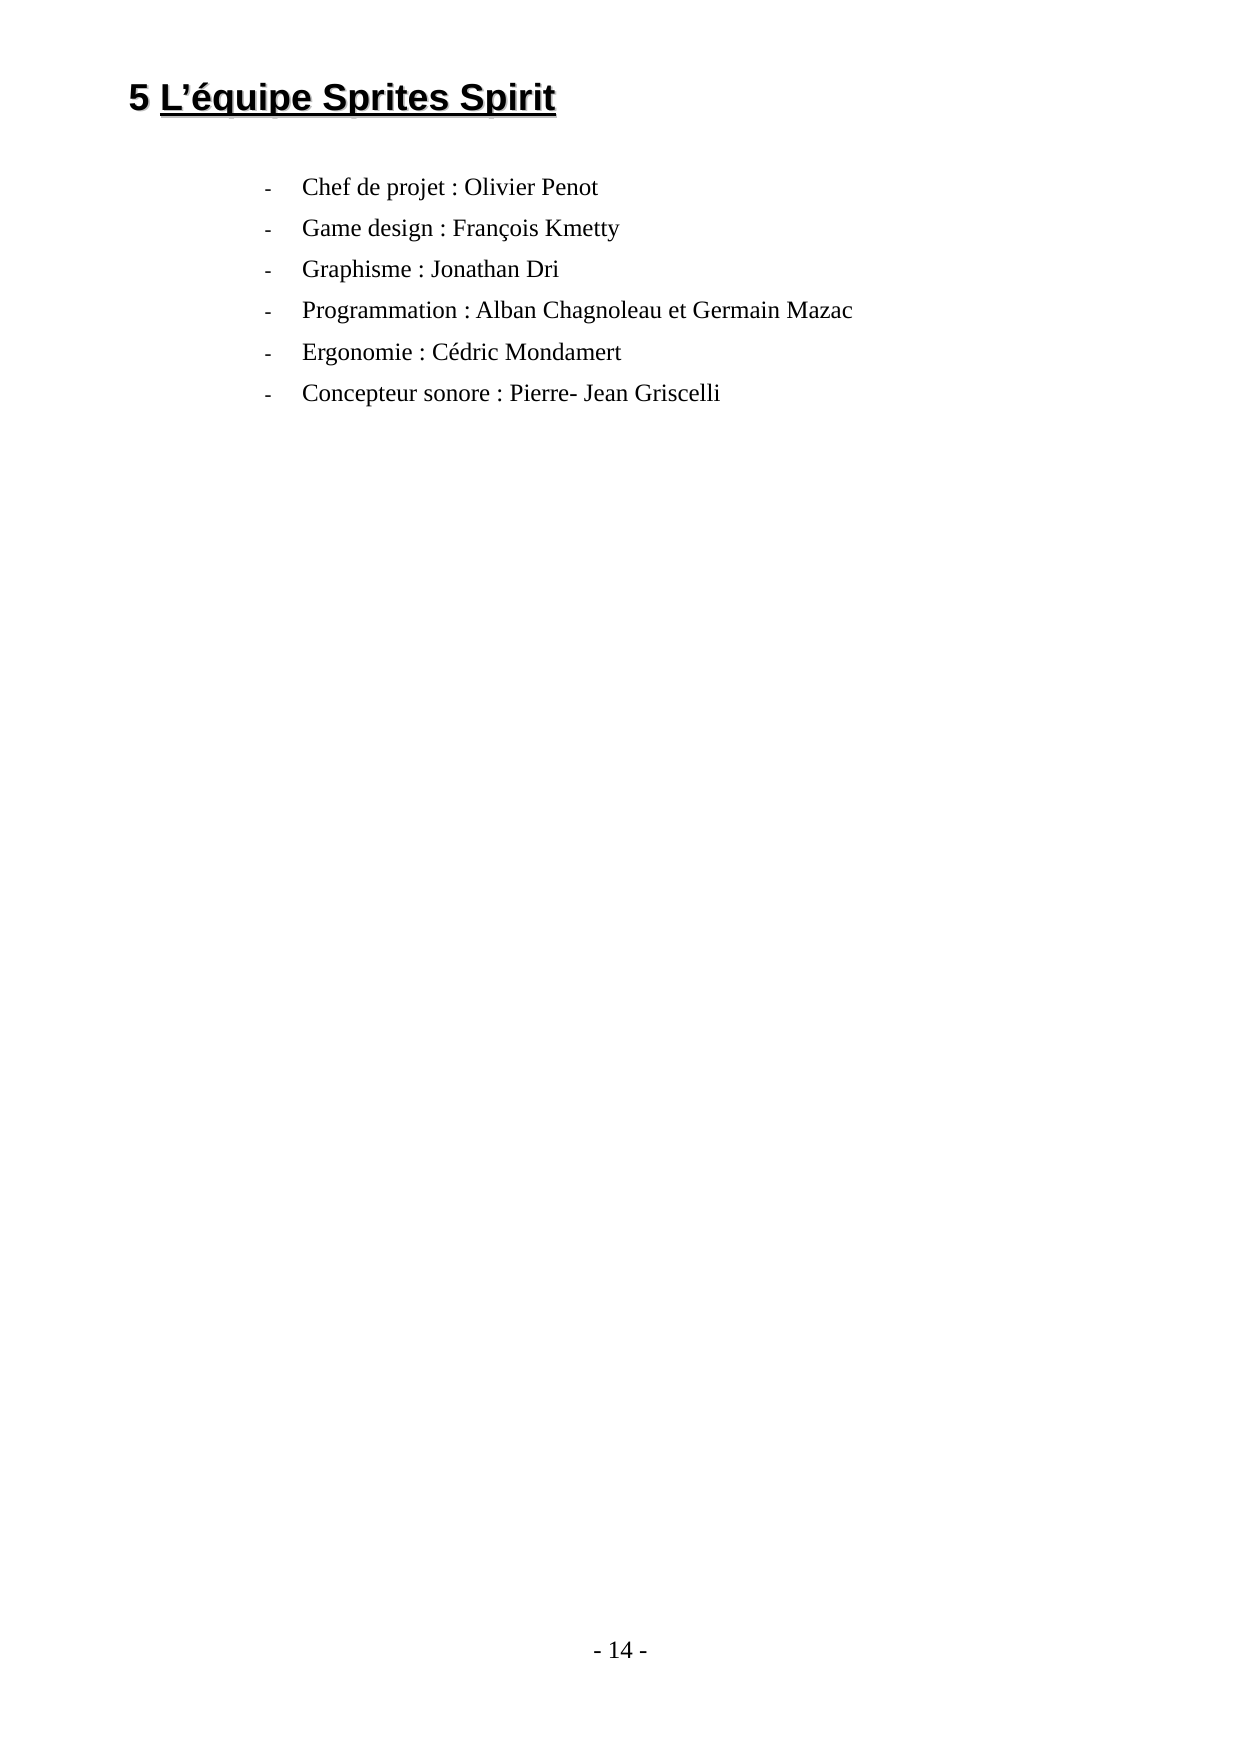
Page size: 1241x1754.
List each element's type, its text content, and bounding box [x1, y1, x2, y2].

list Ergonomie : Cédric Mondamert [264, 337, 1005, 366]
list Programmation : Alban Chagnoleau et Germain Mazac [264, 296, 1005, 324]
list Graphisme : Jonathan Dri [264, 254, 1005, 283]
list Game design : François Kmetty [264, 213, 1005, 242]
list Concepteur sonore : Pierre- Jean Griscelli [264, 378, 1005, 407]
subtitle L’équipe Sprites Spirit [118, 75, 1122, 118]
list Chef de projet : Olivier Penot [264, 172, 1005, 201]
